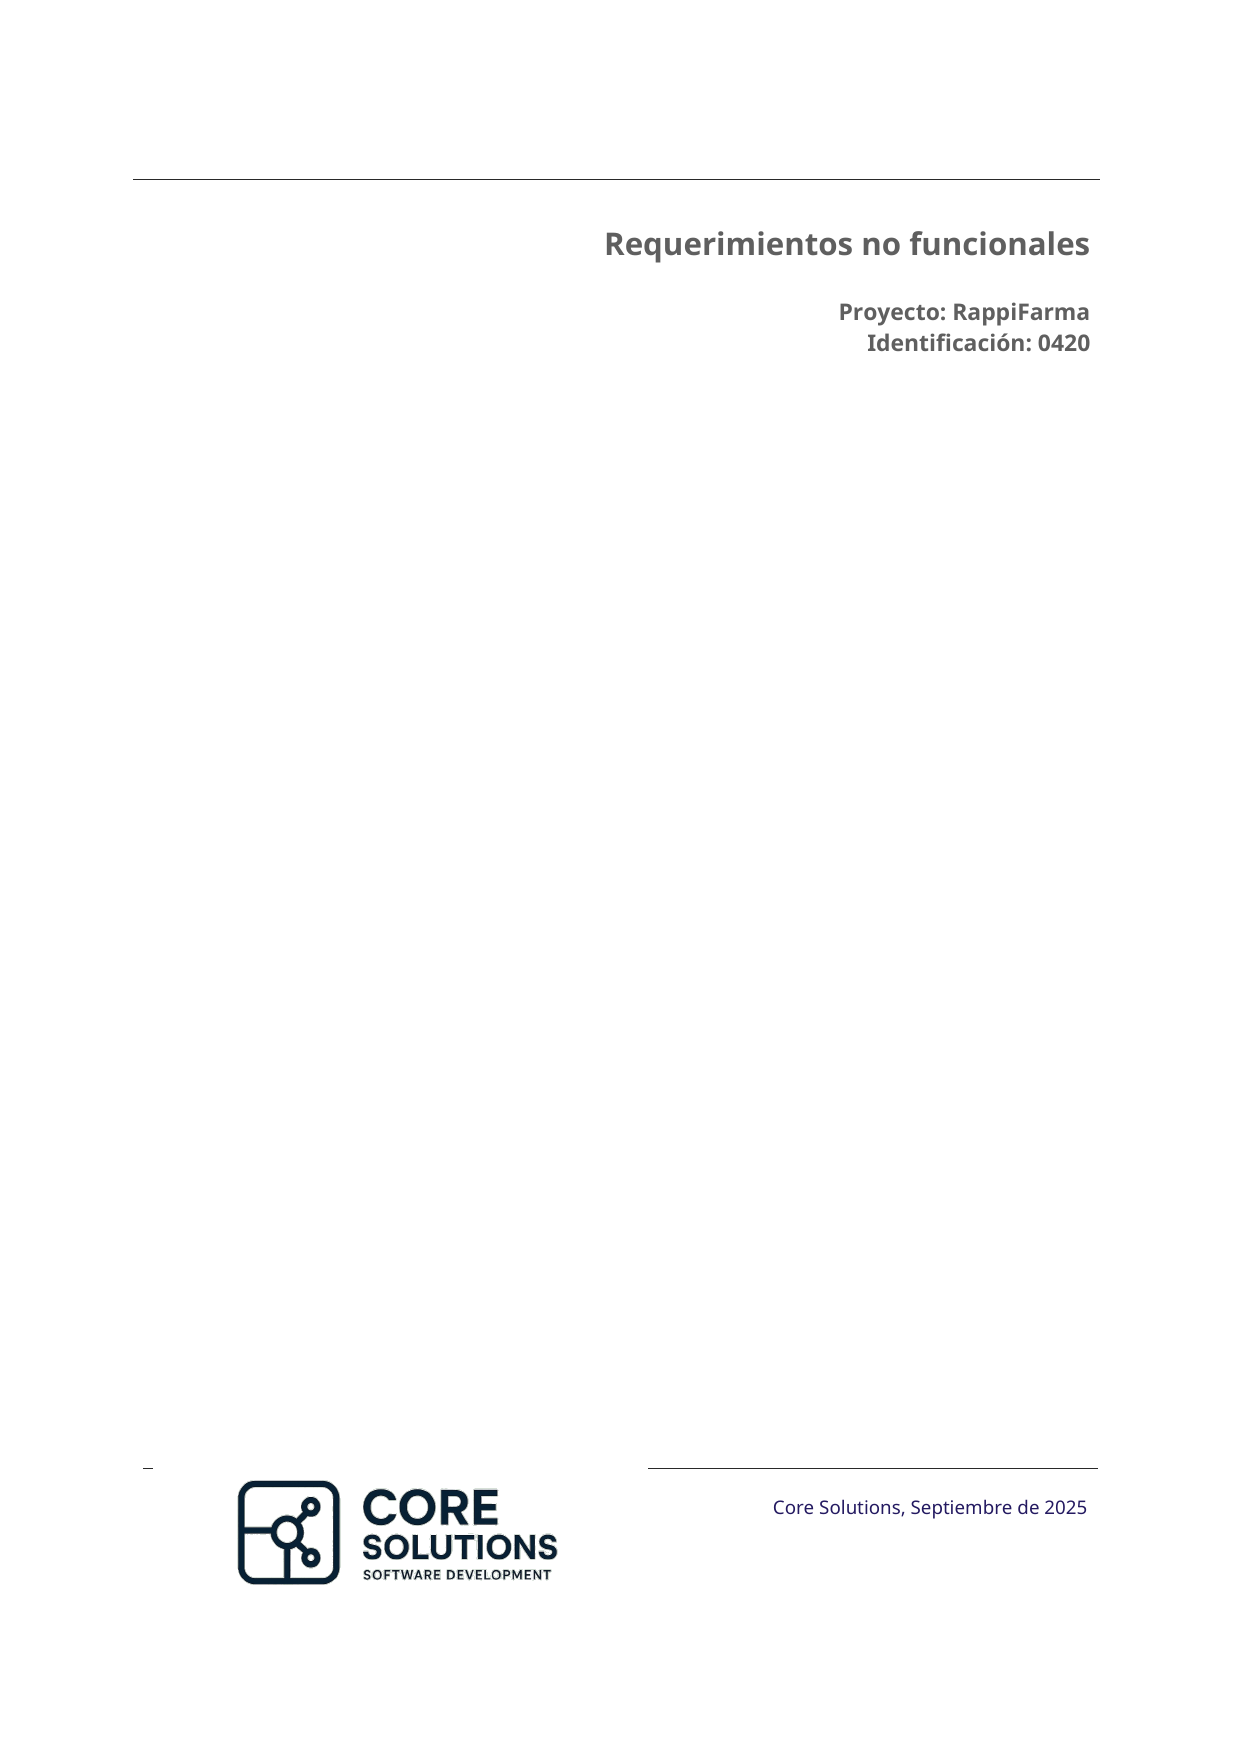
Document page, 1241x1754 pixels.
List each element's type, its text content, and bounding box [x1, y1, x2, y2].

table_header [648, 1469, 732, 1599]
text Proyecto: RappiFarma [450, 296, 1090, 327]
table_header [143, 1469, 152, 1599]
picture [152, 1467, 648, 1602]
table_header [133, 180, 1100, 222]
table_header Core Solutions, Septiembre de 2025 [732, 1469, 1098, 1599]
text Identificación: 0420 [450, 327, 1090, 358]
text Requerimientos no funcionales [450, 222, 1090, 265]
